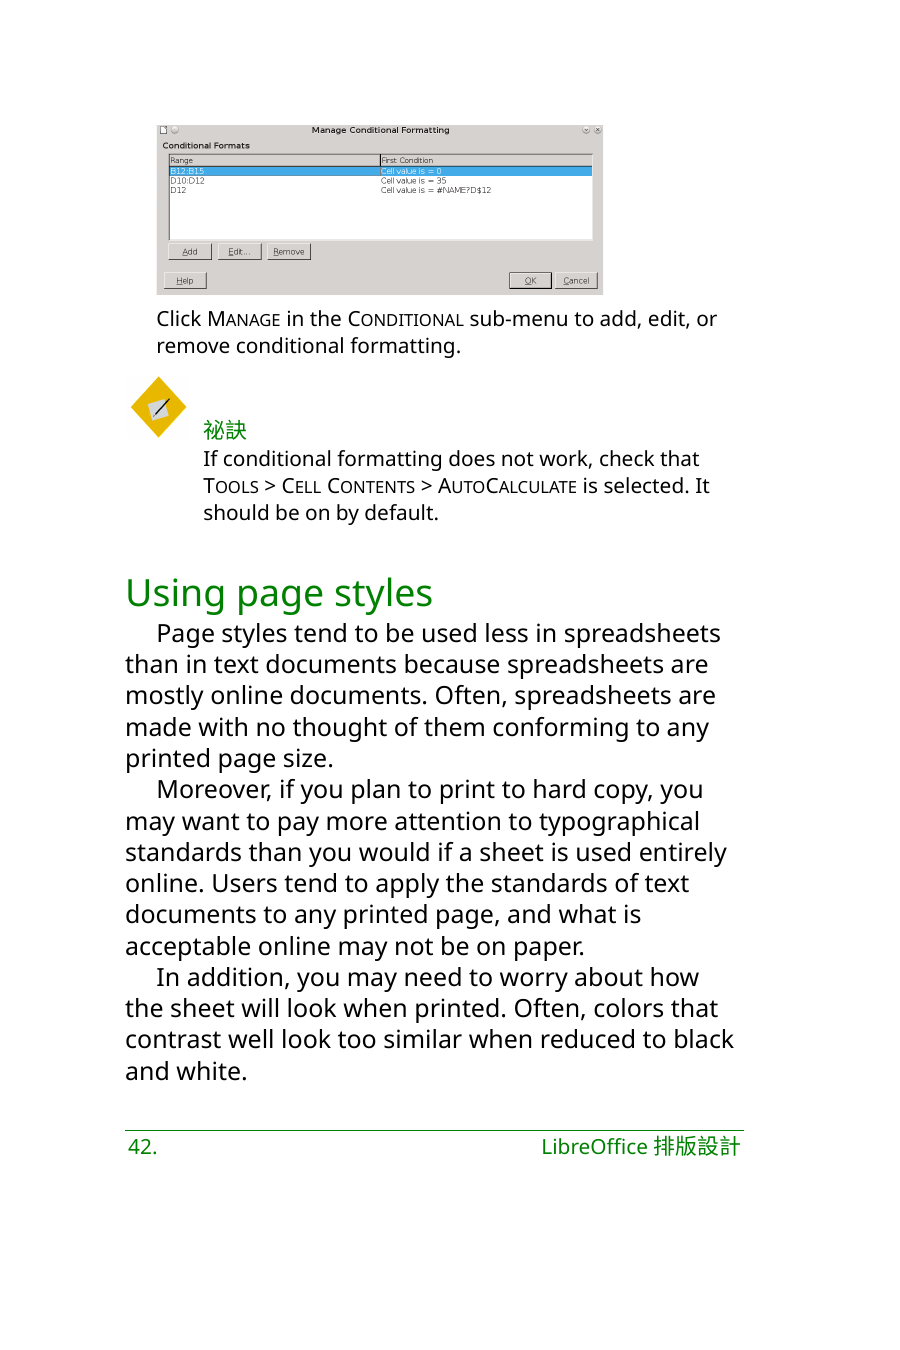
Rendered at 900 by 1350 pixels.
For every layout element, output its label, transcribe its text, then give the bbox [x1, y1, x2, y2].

list 祕訣 [125, 375, 744, 444]
text Page styles tend to be used less in spreadsheets than in text documents because spreadsheets are mostly online documents. Often, spreadsheets are made with no thought of them conforming to any printed page size. [125, 617, 744, 774]
text In addition, you may need to worry about how the sheet will look when printed. Often, colors that contrast well look too similar when reduced to black and white. [125, 961, 744, 1086]
subtitle Using page styles [125, 566, 744, 617]
picture [126, 375, 189, 439]
table_cell Click Manage in the Conditional sub-menu to add, edit, or remove conditional formatting. [156, 297, 744, 359]
picture [156, 125, 604, 295]
table_header [156, 125, 744, 297]
text If conditional formatting does not work, check that Tools > Cell Contents > AutoCalculate is selected. It should be on by default. [203, 444, 744, 526]
text Moreover, if you plan to print to hard copy, you may want to pay more attention to typographical standards than you would if a sheet is used entirely online. Users tend to apply the standards of text documents to any printed page, and what is acceptable online may not be on paper. [125, 774, 744, 961]
